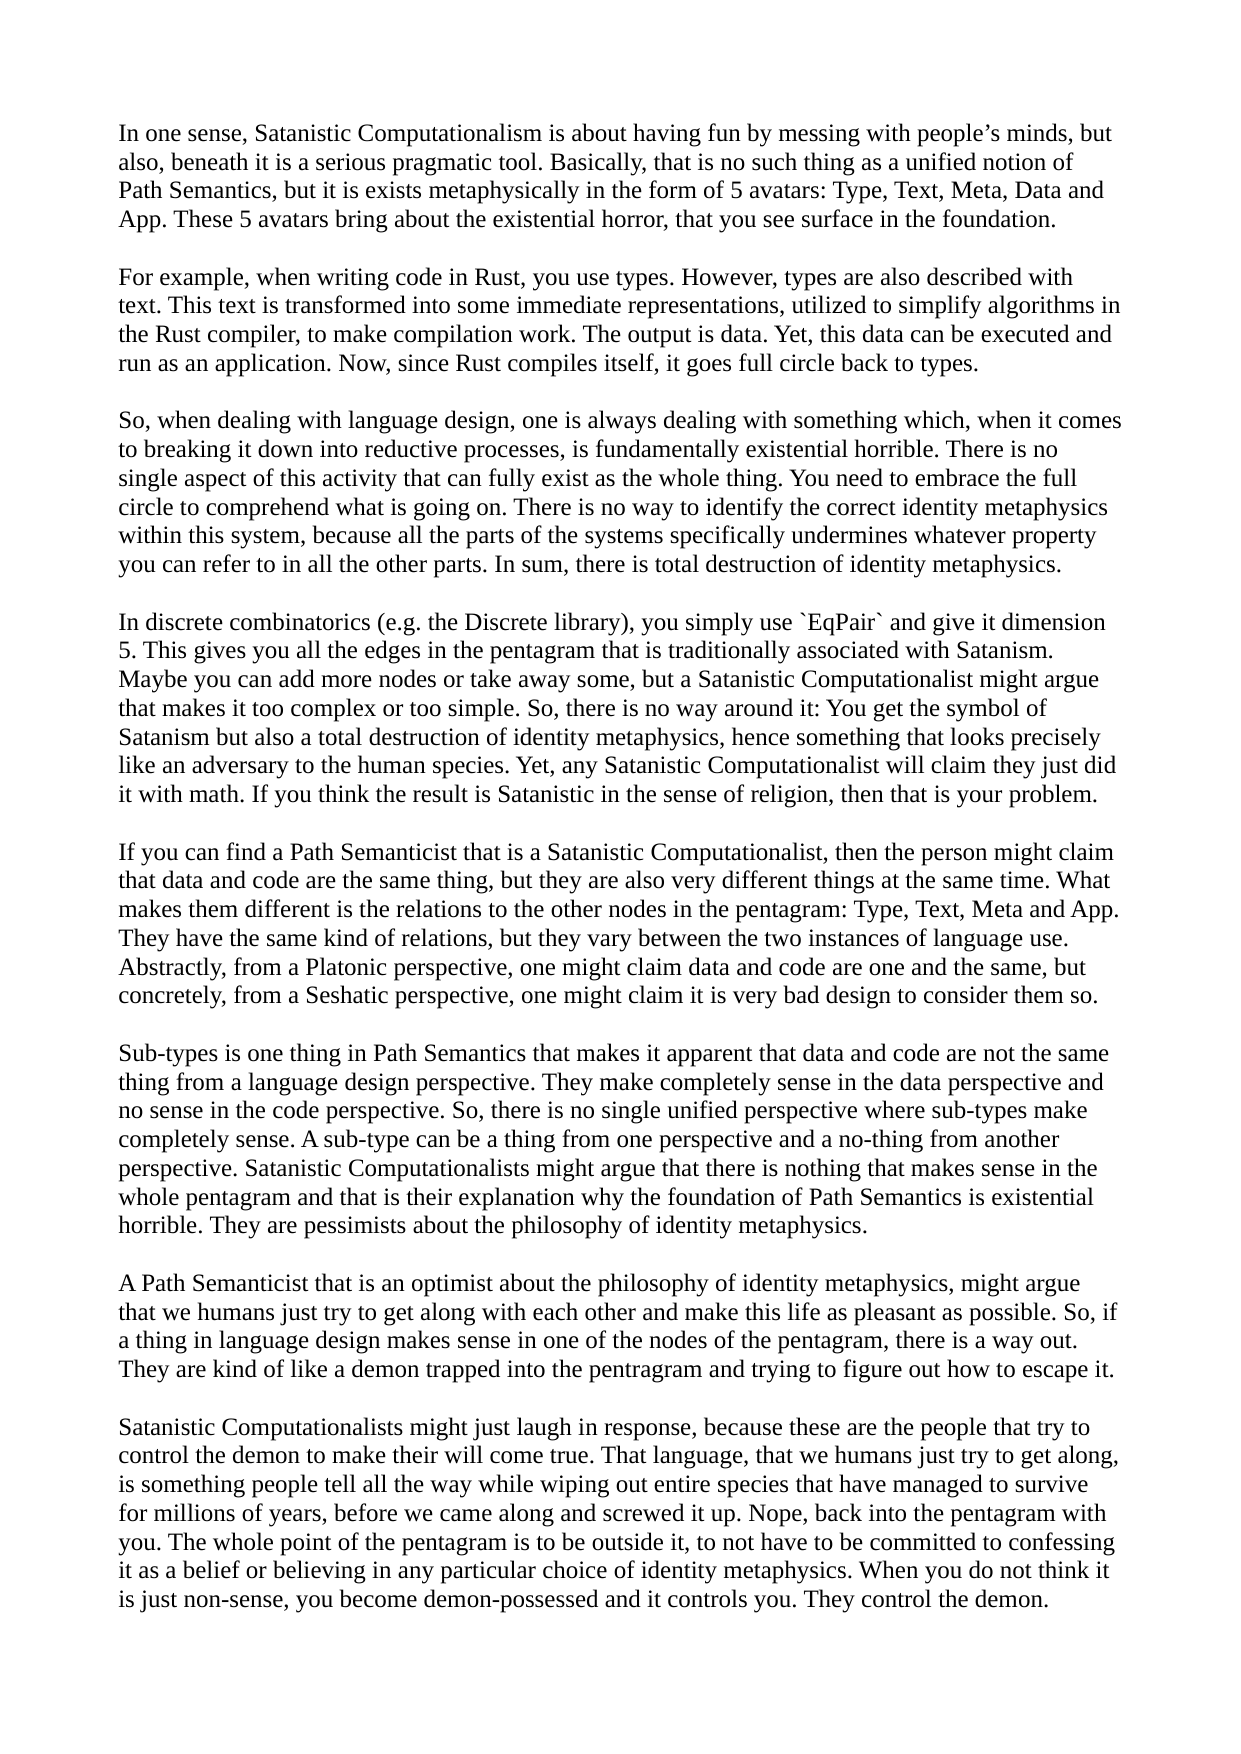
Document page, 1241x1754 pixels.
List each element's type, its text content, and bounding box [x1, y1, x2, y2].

text So, when dealing with language design, one is always dealing with something which, when it comes to breaking it down into reductive processes, is fundamentally existential horrible. There is no single aspect of this activity that can fully exist as the whole thing. You need to embrace the full circle to comprehend what is going on. There is no way to identify the correct identity metaphysics within this system, because all the parts of the systems specifically undermines whatever property you can refer to in all the other parts. In sum, there is total destruction of identity metaphysics. [118, 406, 1122, 578]
text Sub-types is one thing in Path Semantics that makes it apparent that data and code are not the same thing from a language design perspective. They make completely sense in the data perspective and no sense in the code perspective. So, there is no single unified perspective where sub-types make completely sense. A sub-type can be a thing from one perspective and a no-thing from another perspective. Satanistic Computationalists might argue that there is nothing that makes sense in the whole pentagram and that is their explanation why the foundation of Path Semantics is existential horrible. They are pessimists about the philosophy of identity metaphysics. [118, 1038, 1122, 1239]
text For example, when writing code in Rust, you use types. However, types are also described with text. This text is transformed into some immediate representations, utilized to simplify algorithms in the Rust compiler, to make compilation work. The output is data. Yet, this data can be executed and run as an application. Now, since Rust compiles itself, it goes full circle back to types. [118, 262, 1122, 377]
text In one sense, Satanistic Computationalism is about having fun by messing with people’s minds, but also, beneath it is a serious pragmatic tool. Basically, that is no such thing as a unified notion of Path Semantics, but it is exists metaphysically in the form of 5 avatars: Type, Text, Meta, Data and App. These 5 avatars bring about the existential horror, that you see surface in the foundation. [118, 118, 1122, 233]
text If you can find a Path Semanticist that is a Satanistic Computationalist, then the person might claim that data and code are the same thing, but they are also very different things at the same time. What makes them different is the relations to the other nodes in the pentagram: Type, Text, Meta and App. They have the same kind of relations, but they vary between the two instances of language use. Abstractly, from a Platonic perspective, one might claim data and code are one and the same, but concretely, from a Seshatic perspective, one might claim it is very bad design to consider them so. [118, 837, 1122, 1009]
text A Path Semanticist that is an optimist about the philosophy of identity metaphysics, might argue that we humans just try to get along with each other and make this life as pleasant as possible. So, if a thing in language design makes sense in one of the nodes of the pentagram, there is a way out. They are kind of like a demon trapped into the pentragram and trying to figure out how to escape it. [118, 1268, 1122, 1383]
text In discrete combinatorics (e.g. the Discrete library), you simply use `EqPair` and give it dimension 5. This gives you all the edges in the pentagram that is traditionally associated with Satanism. Maybe you can add more nodes or take away some, but a Satanistic Computationalist might argue that makes it too complex or too simple. So, there is no way around it: You get the symbol of Satanism but also a total destruction of identity metaphysics, hence something that looks precisely like an adversary to the human species. Yet, any Satanistic Computationalist will claim they just did it with math. If you think the result is Satanistic in the sense of religion, then that is your problem. [118, 607, 1122, 808]
text Satanistic Computationalists might just laugh in response, because these are the people that try to control the demon to make their will come true. That language, that we humans just try to get along, is something people tell all the way while wiping out entire species that have managed to survive for millions of years, before we came along and screwed it up. Nope, back into the pentagram with you. The whole point of the pentagram is to be outside it, to not have to be committed to confessing it as a belief or believing in any particular choice of identity metaphysics. When you do not think it is just non-sense, you become demon-possessed and it controls you. They control the demon. [118, 1412, 1122, 1613]
